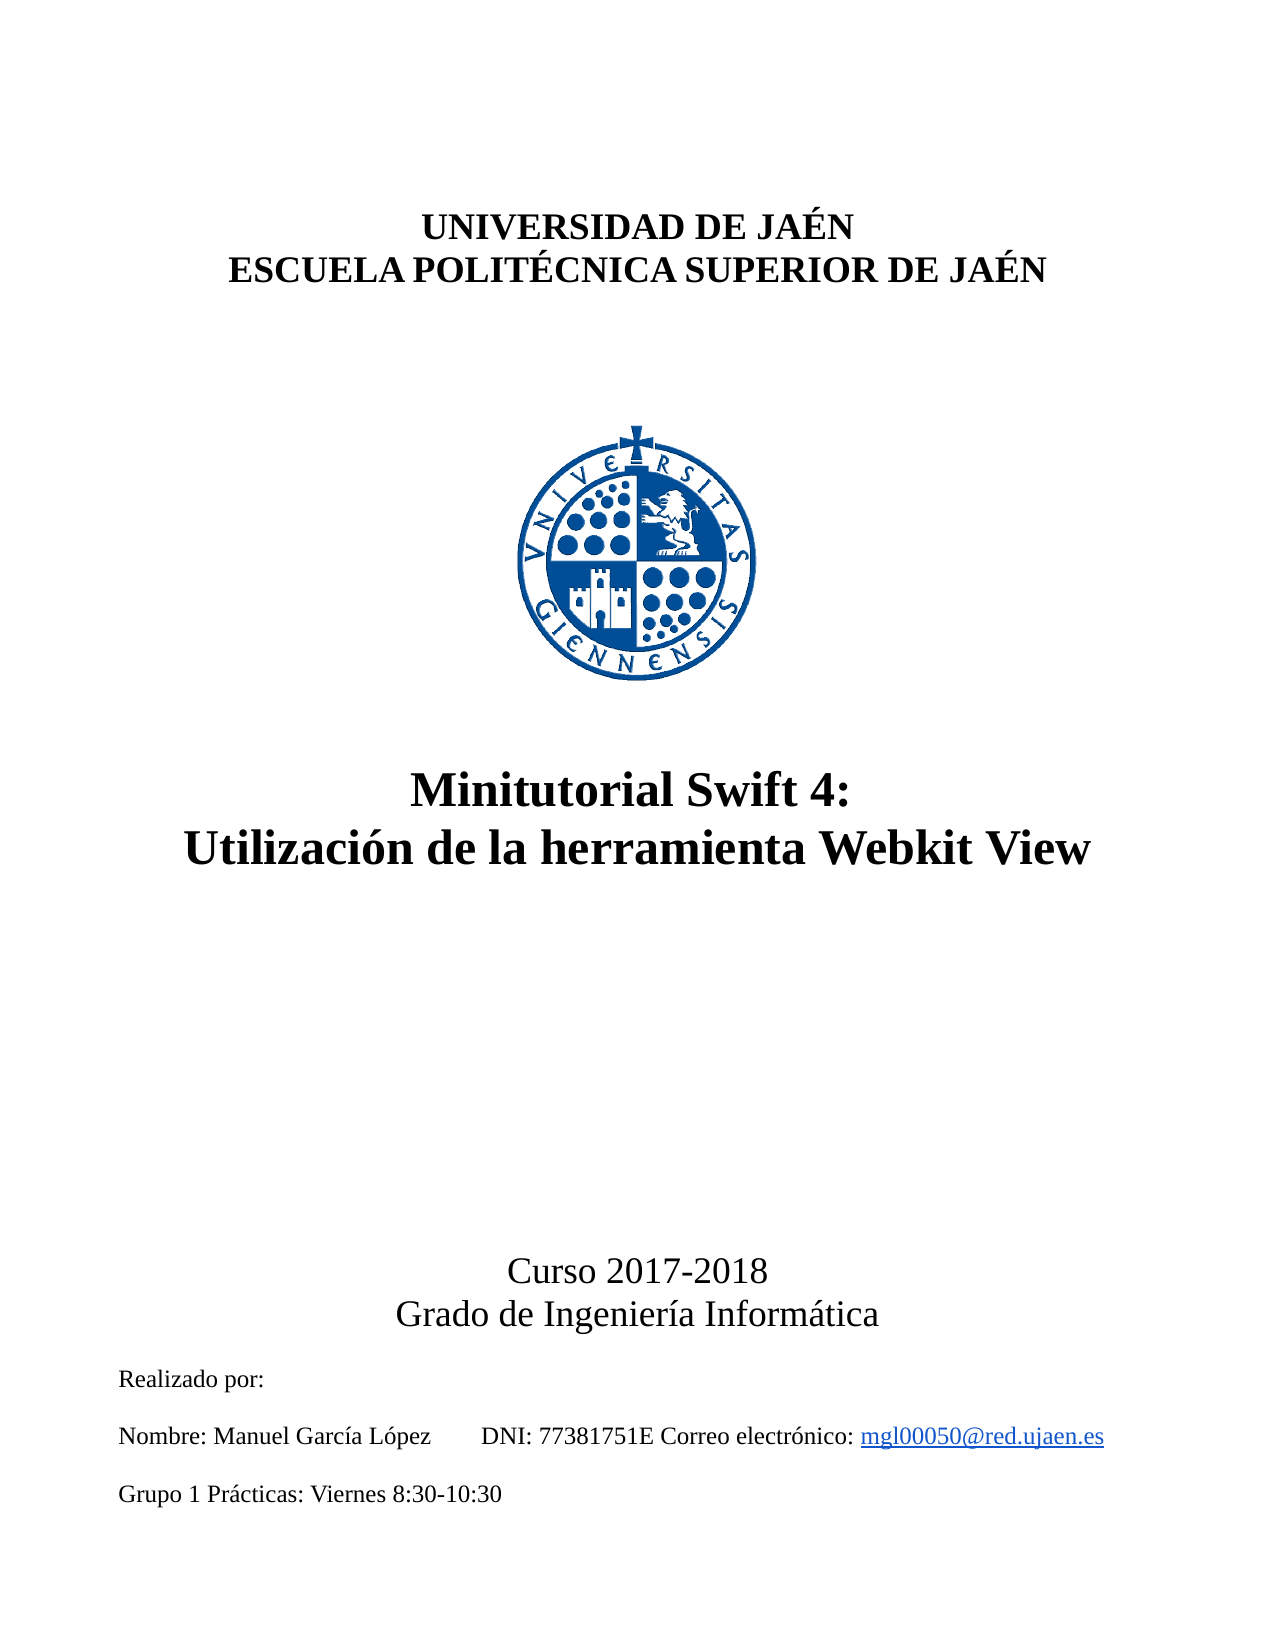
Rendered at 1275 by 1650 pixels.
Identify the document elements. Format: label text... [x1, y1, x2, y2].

picture [513, 420, 762, 688]
text Grupo 1 Prácticas: Viernes 8:30-10:30 [118, 1479, 1157, 1507]
text UNIVERSIDAD DE JAÉN [118, 204, 1157, 247]
text Grado de Ingeniería Informática [118, 1292, 1157, 1335]
text Minitutorial Swift 4: [118, 760, 1157, 817]
text Nombre: Manuel García López DNI: 77381751E Correo electrónico: mgl00050@red.ujaen.es [118, 1421, 1157, 1450]
text Curso 2017-2018 [118, 1249, 1157, 1292]
text ESCUELA POLITÉCNICA SUPERIOR DE JAÉN [118, 247, 1157, 291]
text Realizado por: [118, 1364, 1157, 1392]
text Utilización de la herramienta Webkit View [118, 817, 1157, 875]
